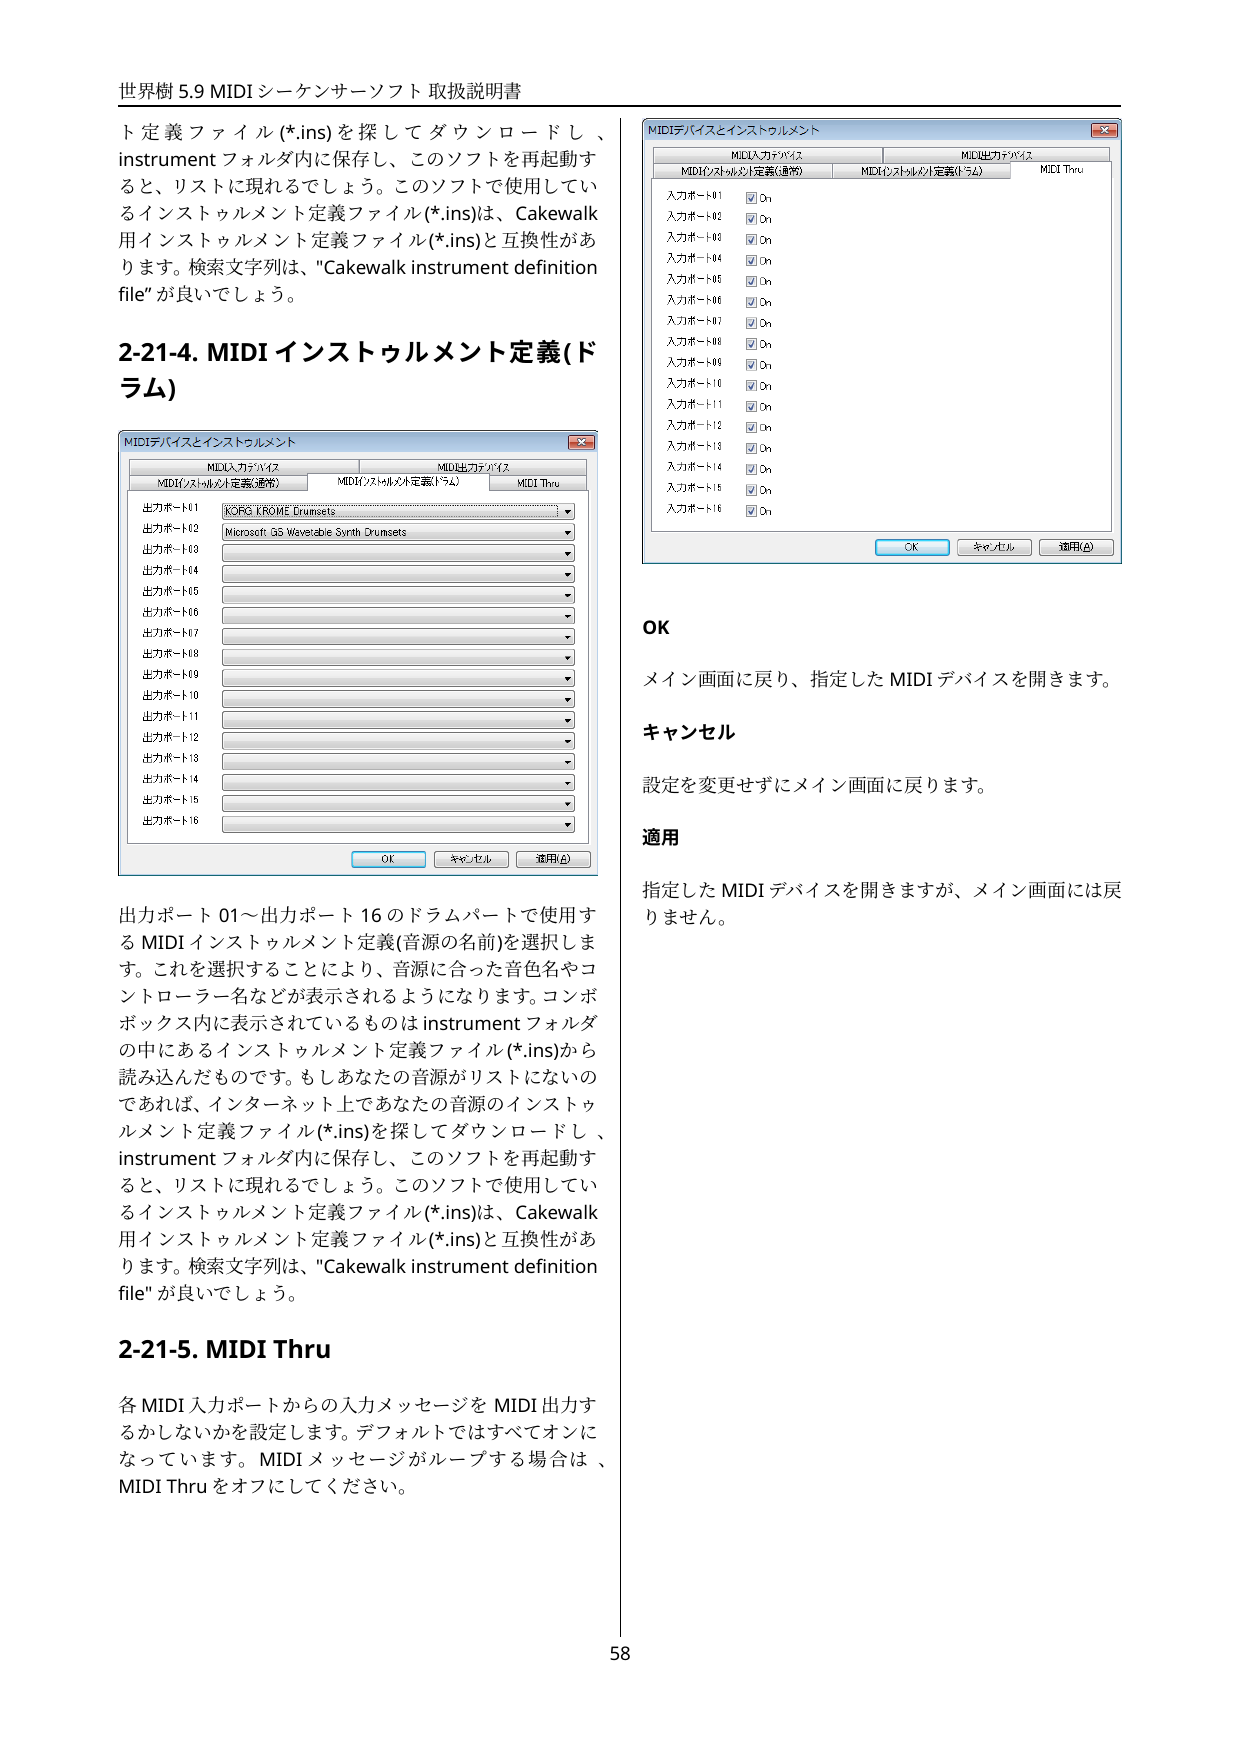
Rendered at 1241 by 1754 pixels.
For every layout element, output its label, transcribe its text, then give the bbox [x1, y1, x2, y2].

text キャンセル [642, 718, 1122, 745]
text 設定を変更せずにメイン画面に戻ります。 [642, 771, 1122, 797]
text 各MIDI入力ポートからの入力メッセージをMIDI出力するかしないかを設定します。デフォルトではすべてオンになっています。MIDIメッセージがループする場合は、MIDI Thruをオフにしてください。 [118, 1391, 598, 1499]
subtitle 2-21-5. MIDI Thru [118, 1331, 598, 1365]
text 出力ポート01～出力ポート16のドラムパート以外で使用するMIDIインストゥルメント定義(音源の名前)を選択します。これを選択することにより、音源に合った音色名やコントローラー名などが表示されます。コンボボックス内に表示されているものは、instrumentフォルダの中にあるインストゥルメント定義ファイル(*.ins)から読み込んだものです。もしあなたの音源がリストにないのであれば、インターネット上であなたの音源のインストゥルメント定義ファイル(*.ins)を探してダウンロードし、instrumentフォルダ内に保存し、このソフトを再起動すると、リストに現れるでしょう。このソフトで使用しているインストゥルメント定義ファイル(*.ins)は、Cakewalk用インストゥルメント定義ファイル(*.ins)と互換性があります。検索文字列は、"Cakewalk instrument definition file” が良いでしょう。 [118, 118, 598, 307]
text OK [642, 614, 1122, 640]
text メイン画面に戻り、指定したMIDIデバイスを開きます。 [642, 665, 1122, 692]
picture [642, 118, 1122, 564]
text 出力ポート01～出力ポート16のドラムパートで使用するMIDIインストゥルメント定義(音源の名前)を選択します。これを選択することにより、音源に合った音色名やコントローラー名などが表示されるようになります。コンボボックス内に表示されているものはinstrumentフォルダの中にあるインストゥルメント定義ファイル(*.ins)から読み込んだものです。もしあなたの音源がリストにないのであれば、インターネット上であなたの音源のインストゥルメント定義ファイル(*.ins)を探してダウンロードし、instrumentフォルダ内に保存し、このソフトを再起動すると、リストに現れるでしょう。このソフトで使用しているインストゥルメント定義ファイル(*.ins)は、Cakewalk用インストゥルメント定義ファイル(*.ins)と互換性があります。検索文字列は、"Cakewalk instrument definition file" が良いでしょう。 [118, 901, 598, 1306]
picture [118, 430, 598, 876]
text 指定したMIDIデバイスを開きますが、メイン画面には戻りません。 [642, 876, 1122, 930]
subtitle 2-21-4. MIDIインストゥルメント定義(ドラム) [118, 332, 598, 405]
text 適用 [642, 823, 1122, 850]
